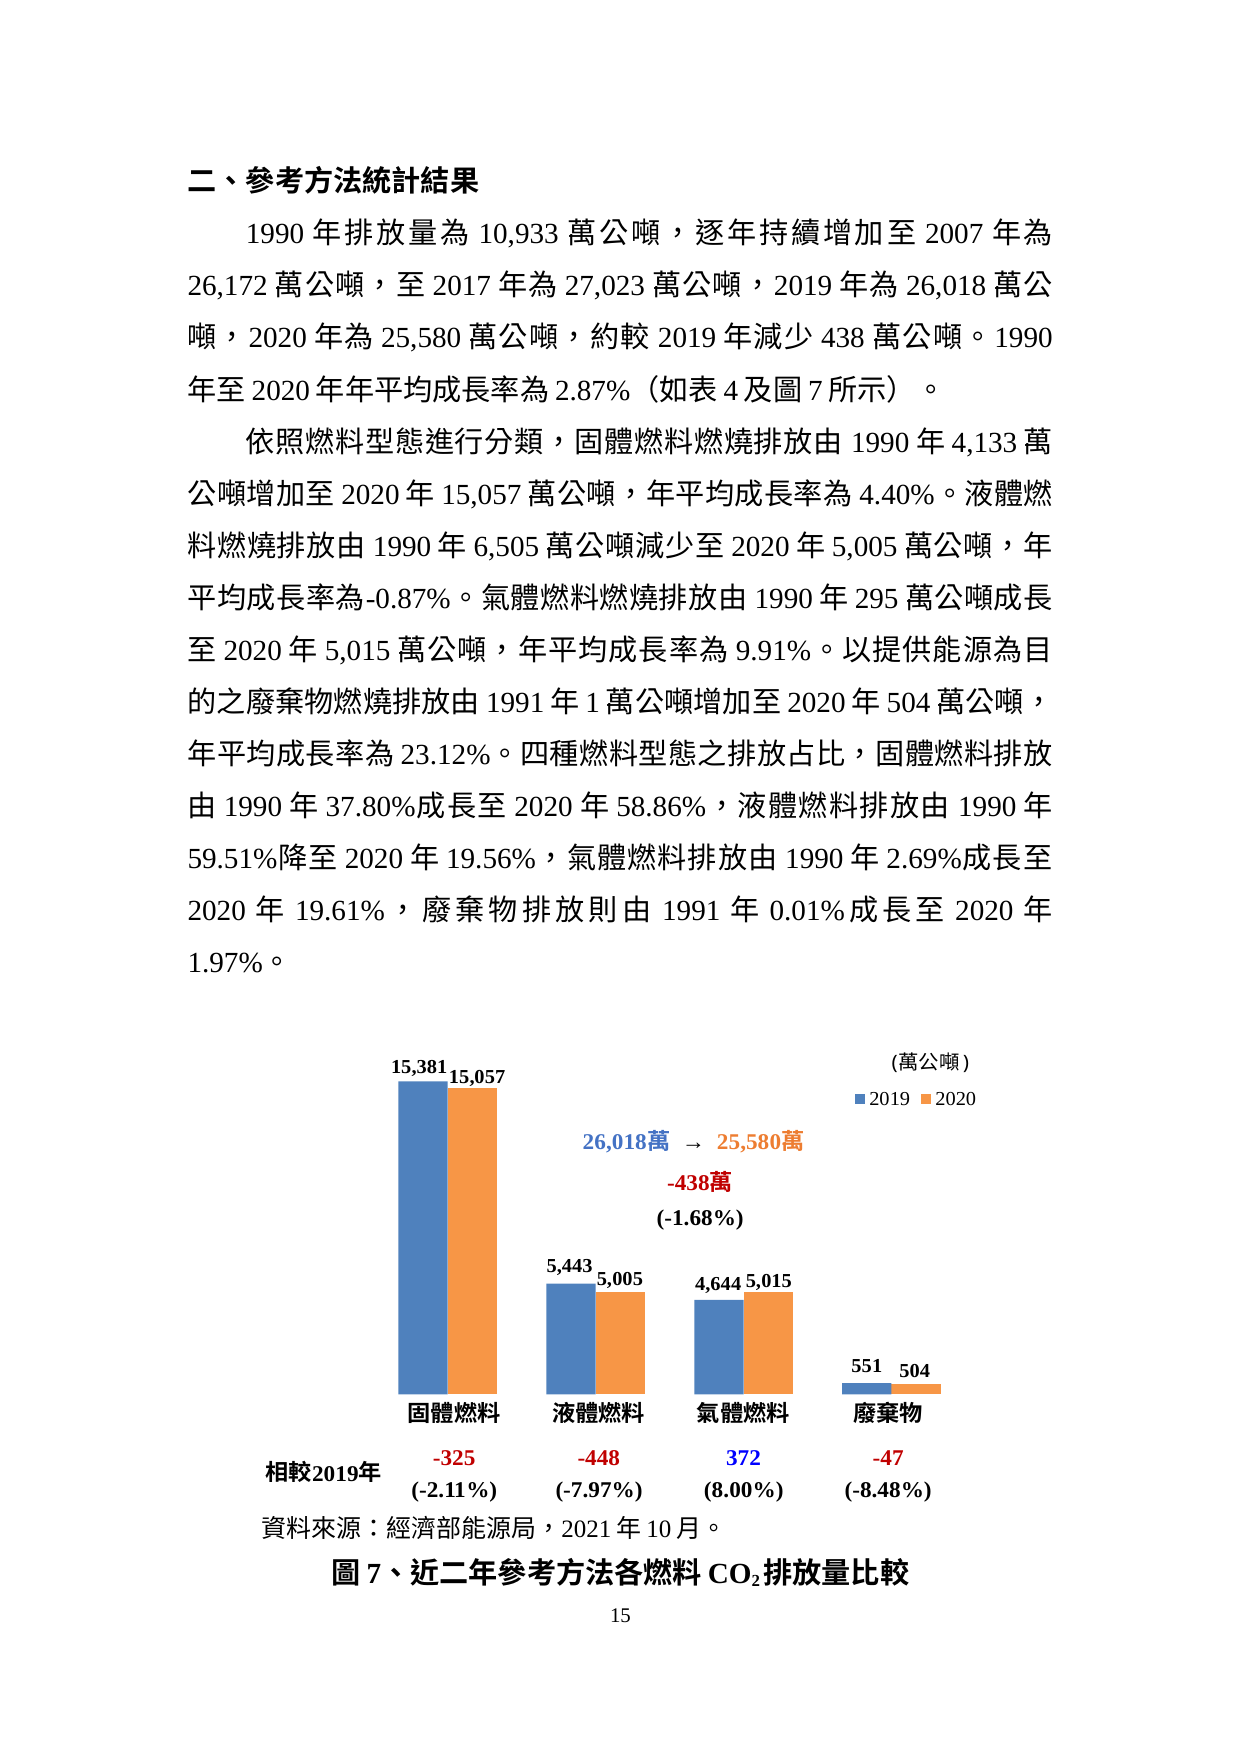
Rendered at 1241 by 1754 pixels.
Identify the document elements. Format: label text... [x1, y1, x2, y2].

text 資料來源：經濟部能源局，2021年10月。 [229, 1517, 1028, 1542]
text 1990年排放量為10,933萬公噸，逐年持續增加至2007年為26,172萬公噸，至2017年為27,023萬公噸，2019年為26,018萬公噸，2020年為25,580萬公噸，約較2019年減少438萬公噸。1990年至2020年年平均成長率為2.87%（如表4及圖7所示）。 [187, 202, 1053, 410]
text 圖7、近二年參考方法各燃料CO2排放量比較 [187, 1542, 1053, 1594]
text 二、參考方法統計結果 [187, 150, 1053, 202]
text 依照燃料型態進行分類，固體燃料燃燒排放由1990年4,133萬公噸增加至2020年15,057萬公噸，年平均成長率為4.40%。液體燃料燃燒排放由1990年6,505萬公噸減少至2020年5,005萬公噸，年平均成長率為-0.87%。氣體燃料燃燒排放由1990年295萬公噸成長至2020年5,015萬公噸，年平均成長率為9.91%。以提供能源為目的之廢棄物燃燒排放由1991年1萬公噸增加至2020年504萬公噸，年平均成長率為23.12%。四種燃料型態之排放占比，固體燃料排放由1990年37.80%成長至2020年58.86%，液體燃料排放由1990年59.51%降至2020年19.56%，氣體燃料排放由1990年2.69%成長至2020年19.61%，廢棄物排放則由1991年0.01%成長至2020年1.97%。 [187, 410, 1053, 983]
